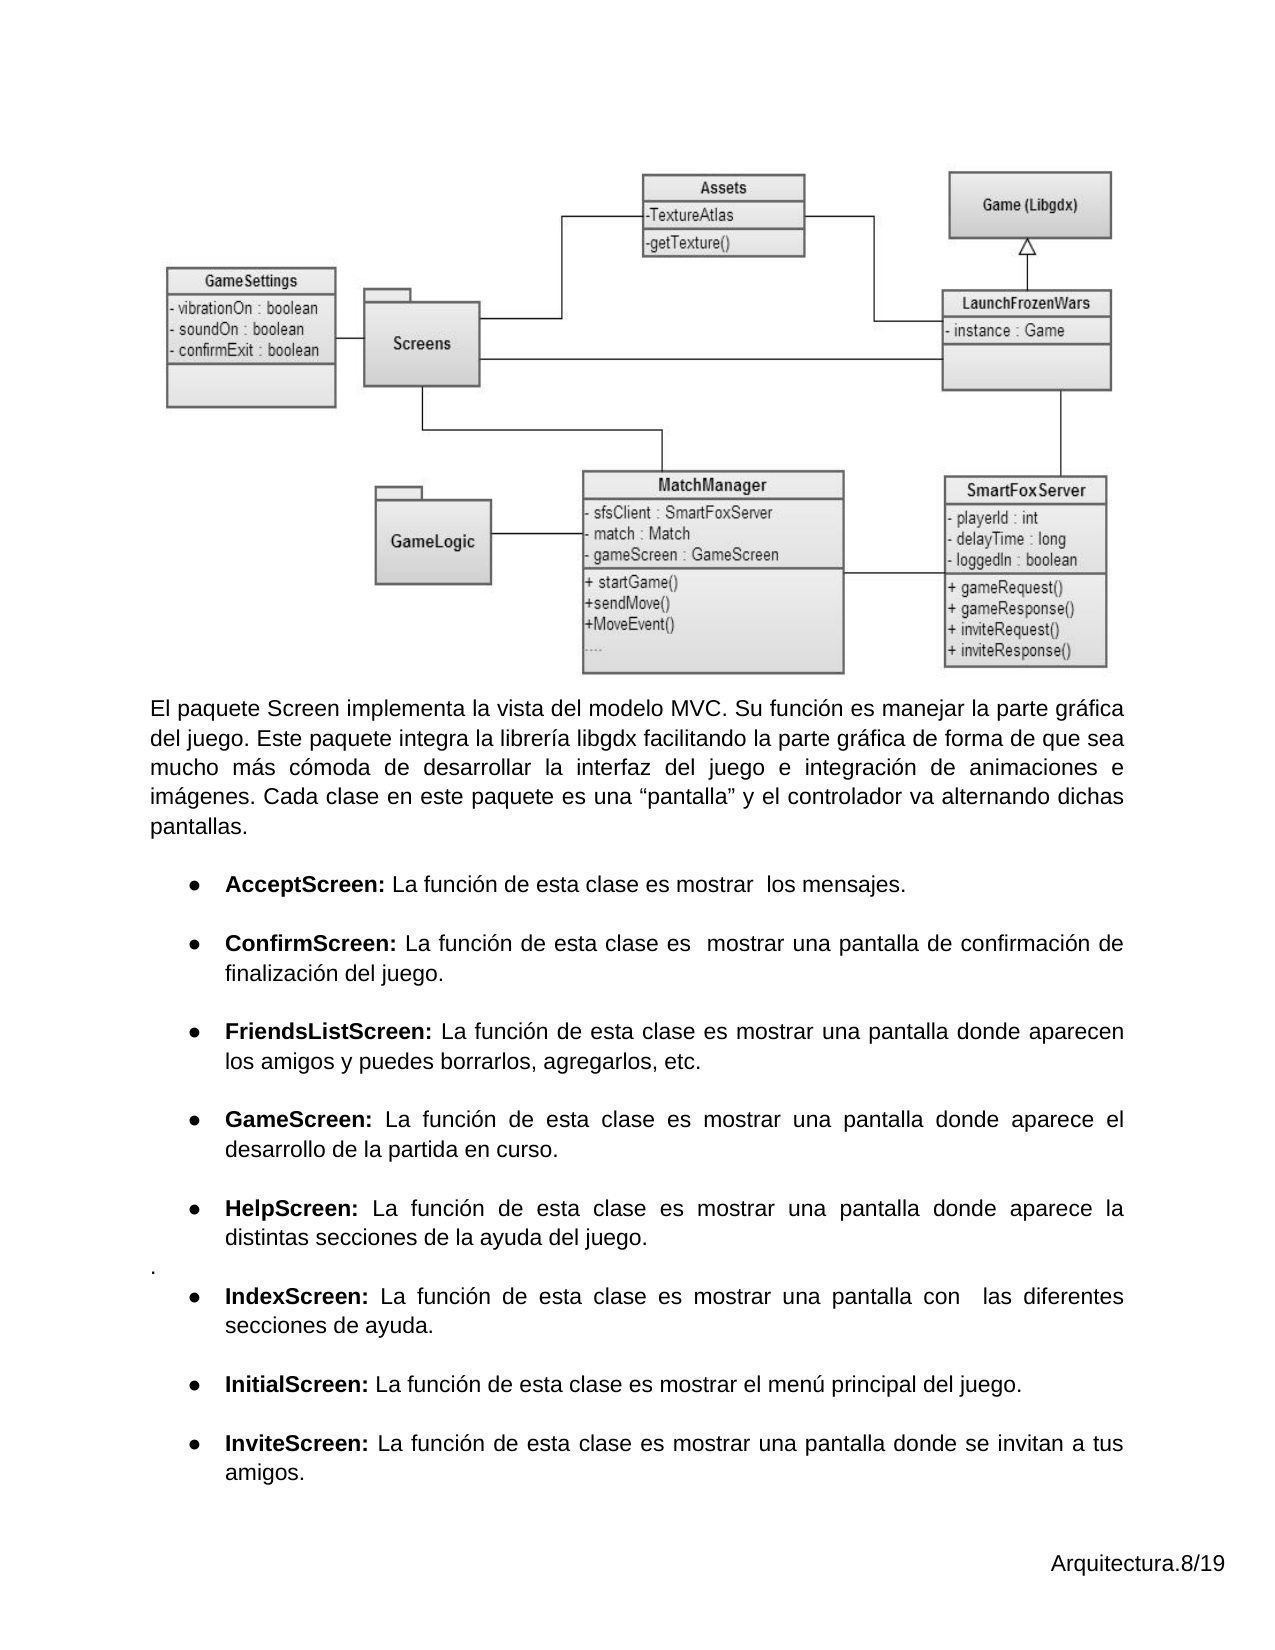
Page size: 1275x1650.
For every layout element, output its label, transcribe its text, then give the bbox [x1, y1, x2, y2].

text . [150, 1254, 1125, 1280]
list FriendsListScreen: La función de esta clase es mostrar una pantalla donde aparecen los amigos y puedes borrarlos, agregarlos, etc. [187, 1019, 1125, 1074]
text El paquete Screen implementa la vista del modelo MVC. Su función es manejar la parte gráfica del juego. Este paquete integra la librería libgdx facilitando la parte gráfica de forma de que sea mucho más cómoda de desarrollar la interfaz del juego e integración de animaciones e imágenes. Cada clase en este paquete es una “pantalla” y el controlador va alternando dichas pantallas. [150, 696, 1125, 839]
list InviteScreen: La función de esta clase es mostrar una pantalla donde se invitan a tus amigos. [187, 1430, 1125, 1485]
list ConfirmScreen: La función de esta clase es mostrar una pantalla de confirmación de finalización del juego. [187, 931, 1125, 986]
list IndexScreen: La función de esta clase es mostrar una pantalla con las diferentes secciones de ayuda. [187, 1283, 1125, 1338]
list InitialScreen: La función de esta clase es mostrar el menú principal del juego. [187, 1372, 1125, 1397]
list HelpScreen: La función de esta clase es mostrar una pantalla donde aparece la distintas secciones de la ayuda del juego. [187, 1195, 1125, 1250]
list GameScreen: La función de esta clase es mostrar una pantalla donde aparece el desarrollo de la partida en curso. [187, 1107, 1125, 1162]
list AcceptScreen: La función de esta clase es mostrar los mensajes. [187, 872, 1125, 898]
picture [150, 150, 1125, 693]
